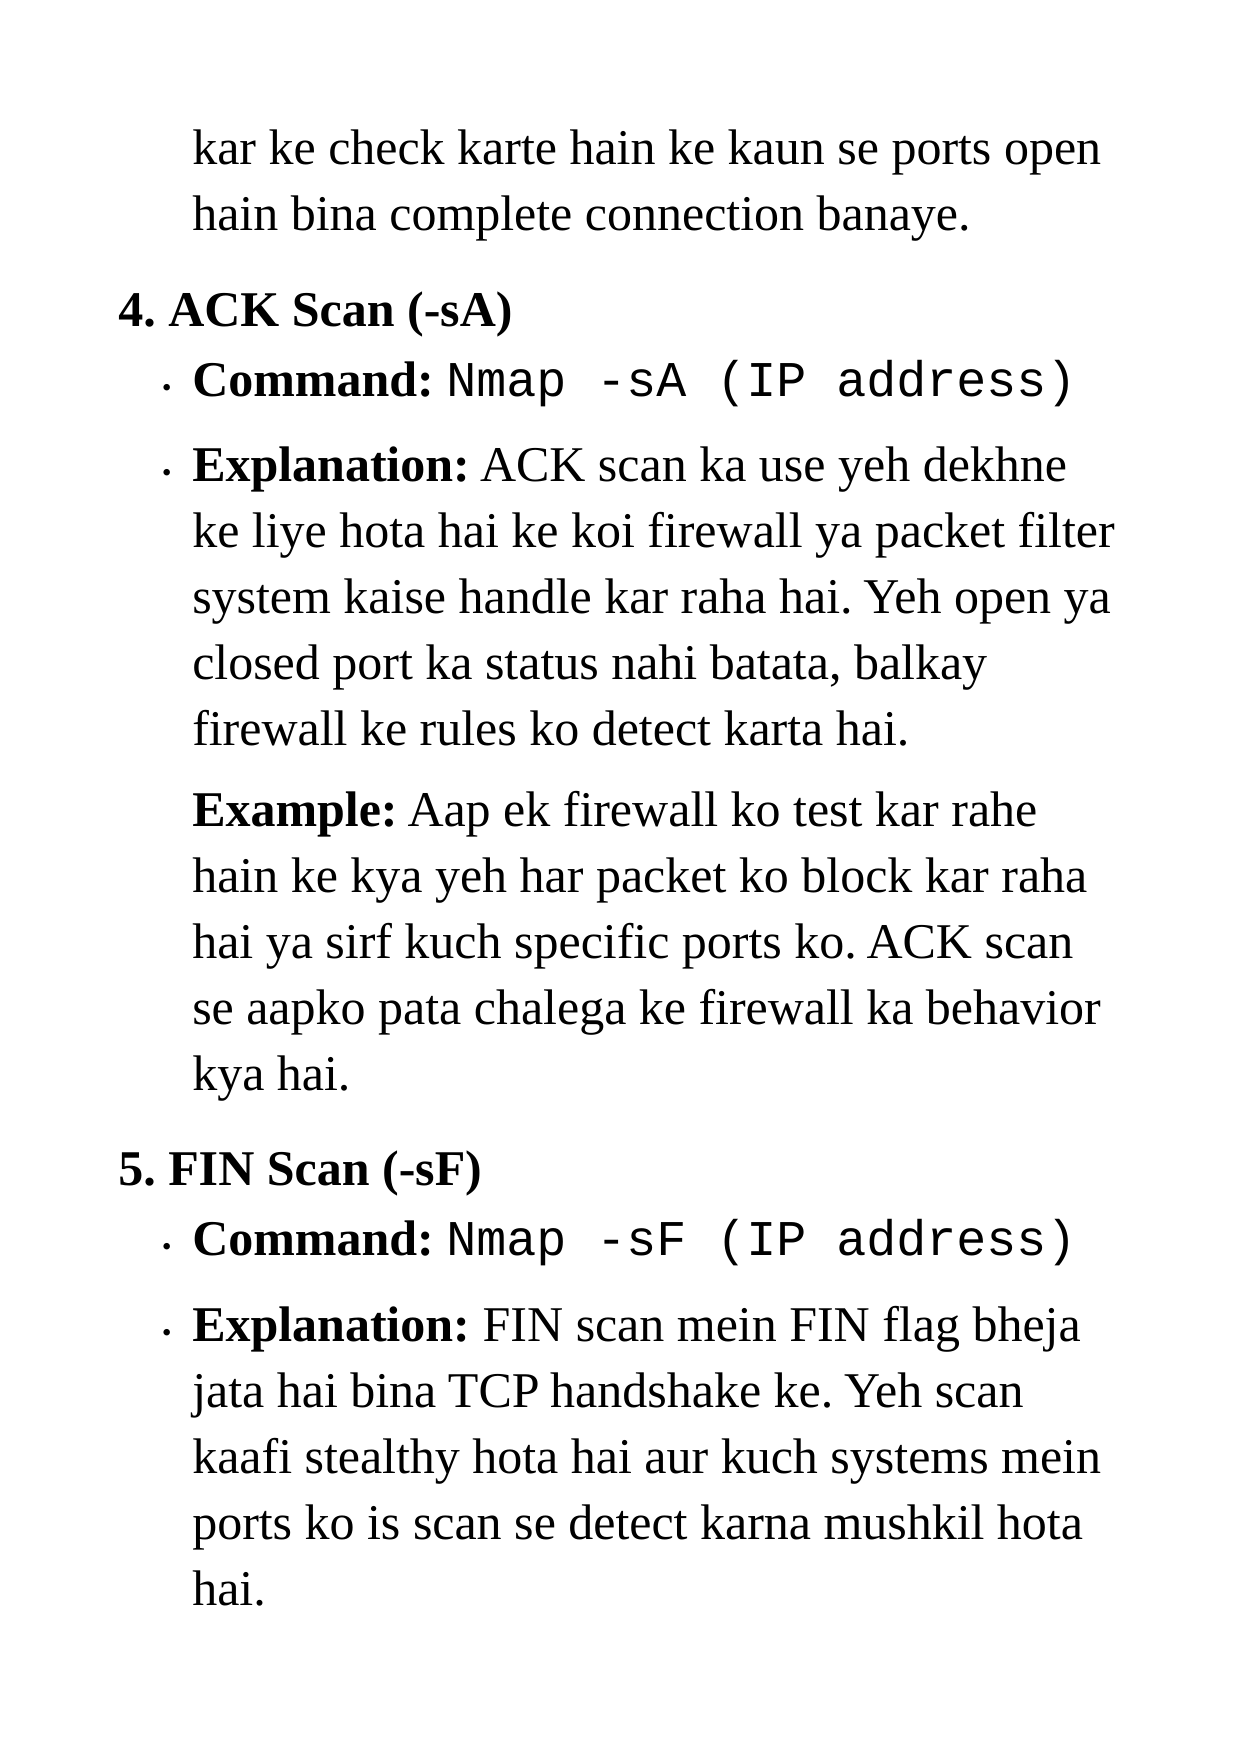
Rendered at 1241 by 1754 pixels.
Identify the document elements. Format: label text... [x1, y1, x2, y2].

list Command: Nmap -sA (IP address) [162, 349, 1122, 411]
list Explanation: FIN scan mein FIN flag bheja jata hai bina TCP handshake ke. Yeh scan kaafi stealthy hota hai aur kuch systems mein ports ko is scan se detect karna mushkil hota hai. [162, 1294, 1122, 1616]
list kar ke check karte hain ke kaun se ports open hain bina complete connection banaye. [162, 118, 1122, 242]
subtitle 5. FIN Scan (-sF) [118, 1139, 1122, 1196]
list Command: Nmap -sF (IP address) [162, 1209, 1122, 1271]
list Explanation: ACK scan ka use yeh dekhne ke liye hota hai ke koi firewall ya packet filter system kaise handle kar raha hai. Yeh open ya closed port ka status nahi batata, balkay firewall ke rules ko detect karta hai. [162, 435, 1122, 756]
list Example: Aap ek firewall ko test kar rahe hain ke kya yeh har packet ko block kar raha hai ya sirf kuch specific ports ko. ACK scan se aapko pata chalega ke firewall ka behavior kya hai. [162, 779, 1122, 1101]
subtitle 4. ACK Scan (-sA) [118, 279, 1122, 337]
